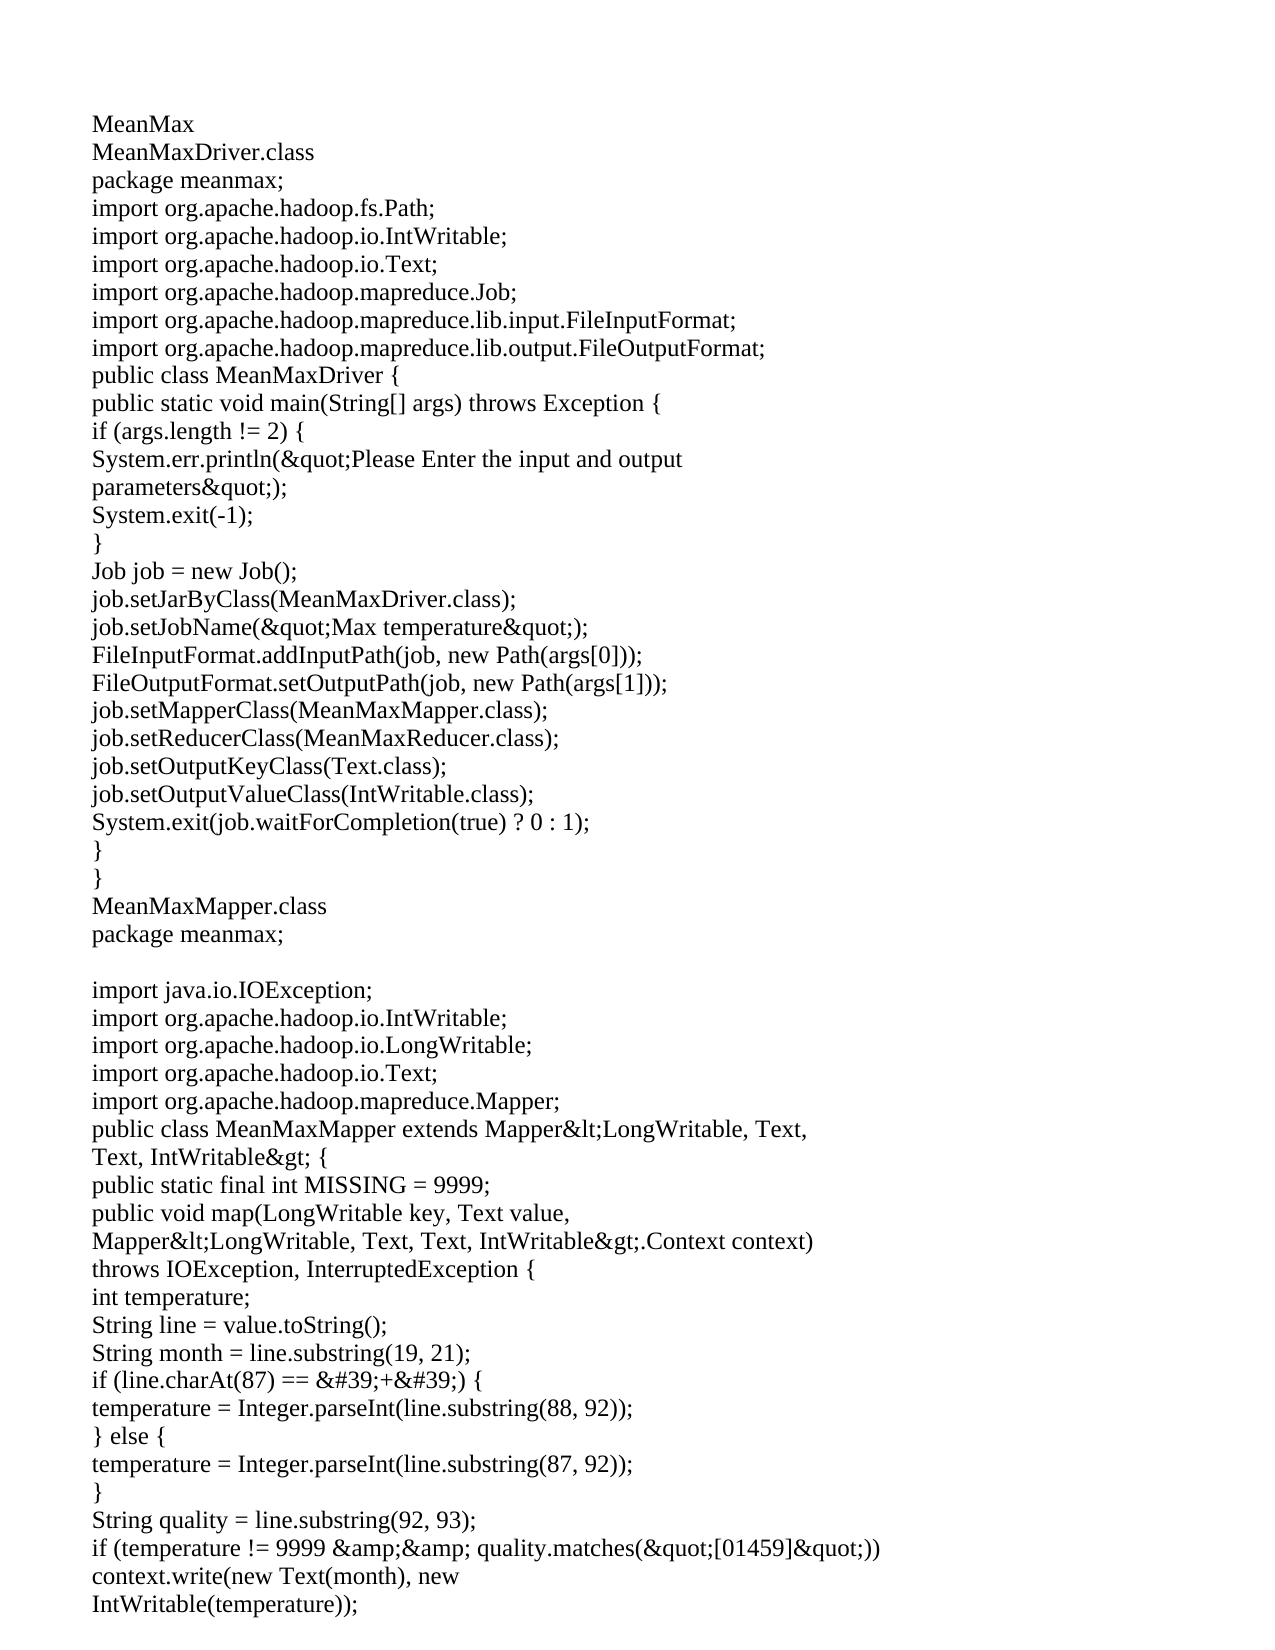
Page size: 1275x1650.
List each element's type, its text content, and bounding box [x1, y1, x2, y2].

text import java.io.IOException; [92, 976, 1177, 1004]
text if (line.charAt(87) == &#39;+&#39;) { [92, 1367, 1177, 1394]
text } [92, 864, 1177, 892]
text import org.apache.hadoop.io.LongWritable; [92, 1032, 1177, 1059]
text import org.apache.hadoop.io.Text; [92, 250, 1177, 278]
text import org.apache.hadoop.io.IntWritable; [92, 1004, 1177, 1032]
text job.setOutputValueClass(IntWritable.class); [92, 780, 1177, 808]
text System.exit(-1); [92, 501, 1177, 529]
text parameters&quot;); [92, 473, 1177, 501]
text IntWritable(temperature)); [92, 1590, 1177, 1618]
text import org.apache.hadoop.mapreduce.Mapper; [92, 1087, 1177, 1115]
text import org.apache.hadoop.fs.Path; [92, 194, 1177, 222]
text Job job = new Job(); [92, 557, 1177, 585]
text MeanMax [92, 110, 1177, 138]
text temperature = Integer.parseInt(line.substring(88, 92)); [92, 1394, 1177, 1422]
text } else { [92, 1422, 1177, 1450]
text int temperature; [92, 1283, 1177, 1311]
text String month = line.substring(19, 21); [92, 1339, 1177, 1367]
text MeanMaxMapper.class [92, 892, 1177, 920]
text public void map(LongWritable key, Text value, [92, 1199, 1177, 1227]
text public class MeanMaxDriver { [92, 362, 1177, 389]
text import org.apache.hadoop.mapreduce.lib.output.FileOutputFormat; [92, 334, 1177, 362]
text FileOutputFormat.setOutputPath(job, new Path(args[1])); [92, 669, 1177, 697]
text public class MeanMaxMapper extends Mapper&lt;LongWritable, Text, [92, 1115, 1177, 1143]
text } [92, 529, 1177, 557]
text public static void main(String[] args) throws Exception { [92, 389, 1177, 417]
text } [92, 1478, 1177, 1506]
text temperature = Integer.parseInt(line.substring(87, 92)); [92, 1450, 1177, 1478]
text job.setJarByClass(MeanMaxDriver.class); [92, 585, 1177, 613]
text public static final int MISSING = 9999; [92, 1171, 1177, 1199]
text import org.apache.hadoop.mapreduce.Job; [92, 278, 1177, 306]
text FileInputFormat.addInputPath(job, new Path(args[0])); [92, 641, 1177, 669]
text String line = value.toString(); [92, 1311, 1177, 1339]
text job.setReducerClass(MeanMaxReducer.class); [92, 724, 1177, 752]
text if (args.length != 2) { [92, 417, 1177, 445]
text if (temperature != 9999 &amp;&amp; quality.matches(&quot;[01459]&quot;)) [92, 1534, 1177, 1562]
text package meanmax; [92, 920, 1177, 948]
text import org.apache.hadoop.io.IntWritable; [92, 222, 1177, 250]
text job.setMapperClass(MeanMaxMapper.class); [92, 697, 1177, 724]
text Text, IntWritable&gt; { [92, 1143, 1177, 1171]
text } [92, 836, 1177, 864]
text throws IOException, InterruptedException { [92, 1255, 1177, 1283]
text System.exit(job.waitForCompletion(true) ? 0 : 1); [92, 808, 1177, 836]
text package meanmax; [92, 166, 1177, 194]
text MeanMaxDriver.class [92, 138, 1177, 166]
text System.err.println(&quot;Please Enter the input and output [92, 445, 1177, 473]
text job.setJobName(&quot;Max temperature&quot;); [92, 613, 1177, 641]
text job.setOutputKeyClass(Text.class); [92, 752, 1177, 780]
text import org.apache.hadoop.mapreduce.lib.input.FileInputFormat; [92, 306, 1177, 334]
text String quality = line.substring(92, 93); [92, 1506, 1177, 1534]
text context.write(new Text(month), new [92, 1562, 1177, 1590]
text Mapper&lt;LongWritable, Text, Text, IntWritable&gt;.Context context) [92, 1227, 1177, 1255]
text import org.apache.hadoop.io.Text; [92, 1059, 1177, 1087]
